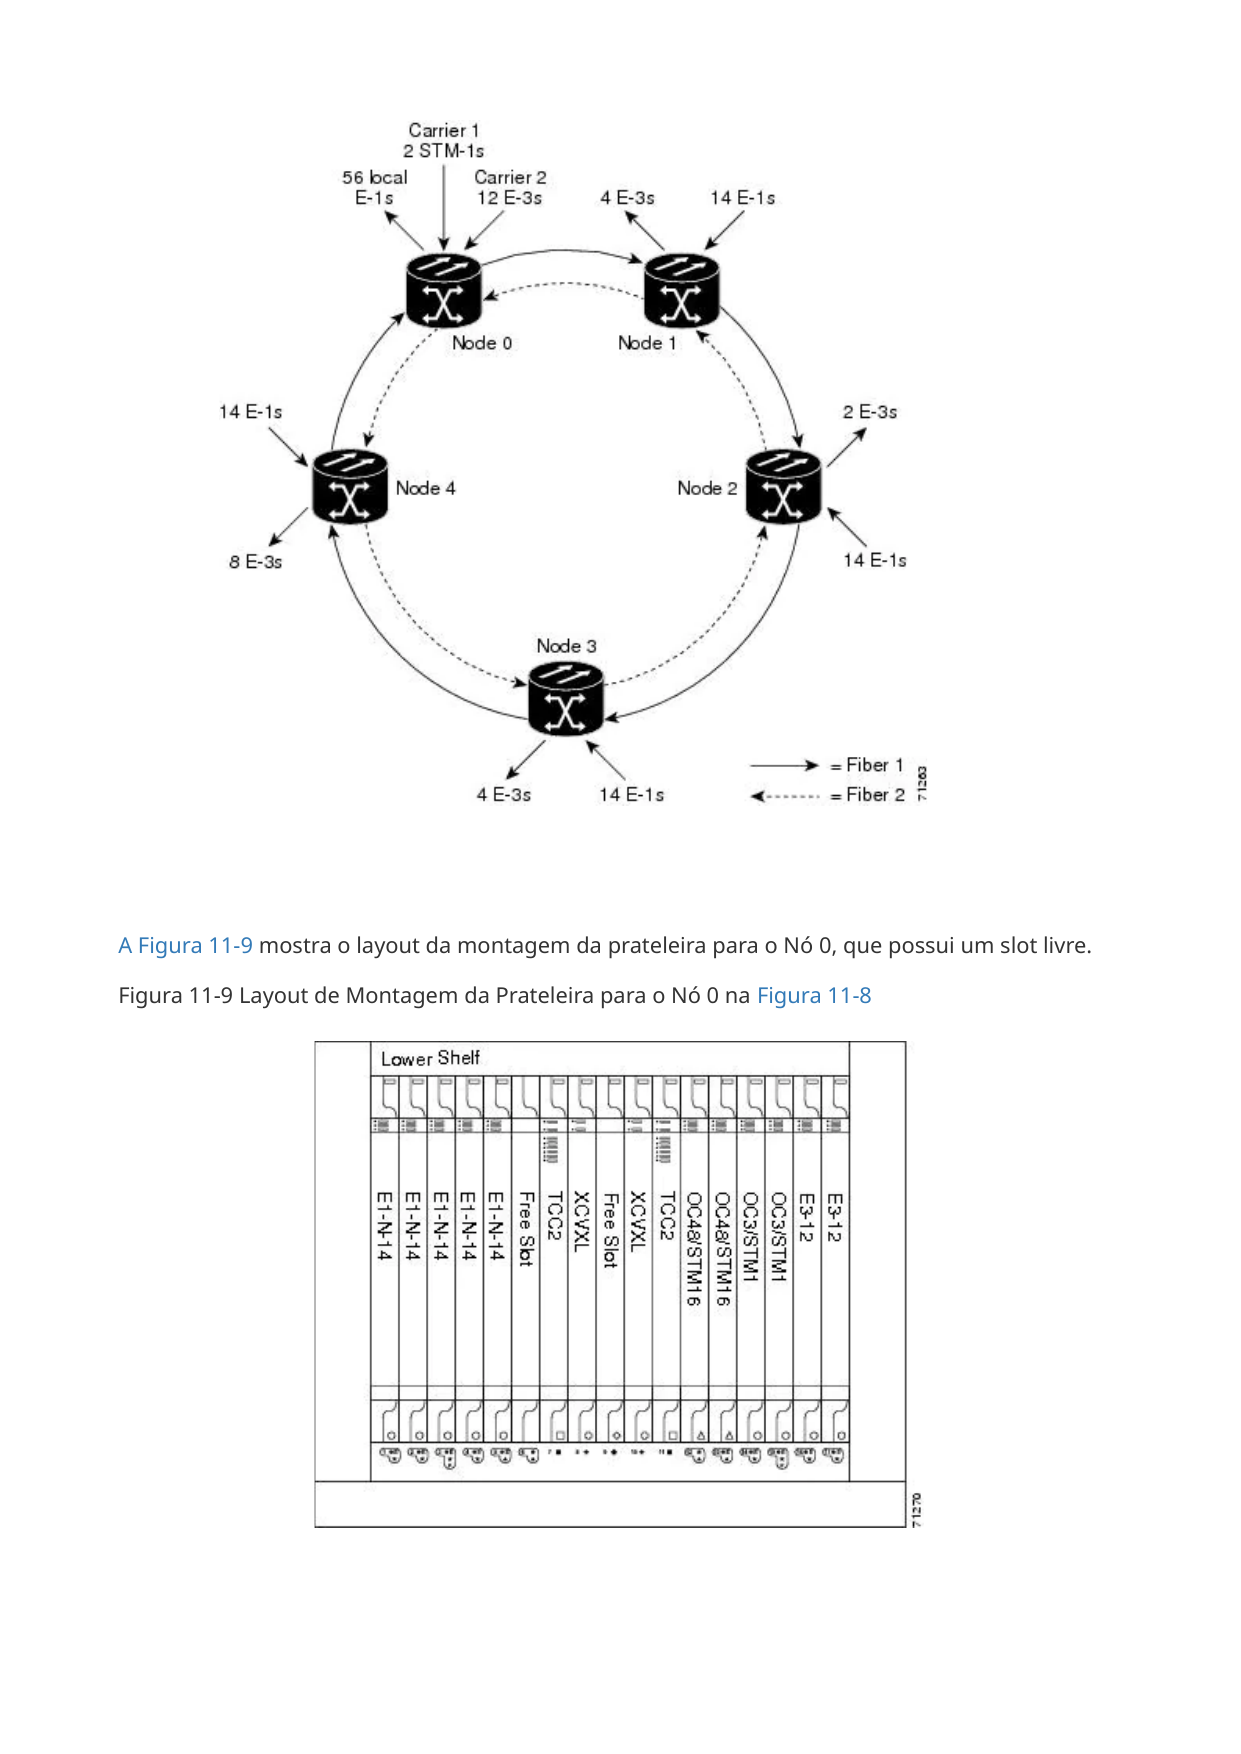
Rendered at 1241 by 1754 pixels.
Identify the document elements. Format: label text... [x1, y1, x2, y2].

text A Figura 11-9 mostra o layout da montagem da prateleira para o Nó 0, que possui um slot livre. [118, 930, 1122, 960]
picture [219, 120, 928, 806]
text Figura 11-9 Layout de Montagem da Prateleira para o Nó 0 na Figura 11-8 [118, 980, 1122, 1009]
picture [314, 1041, 924, 1528]
